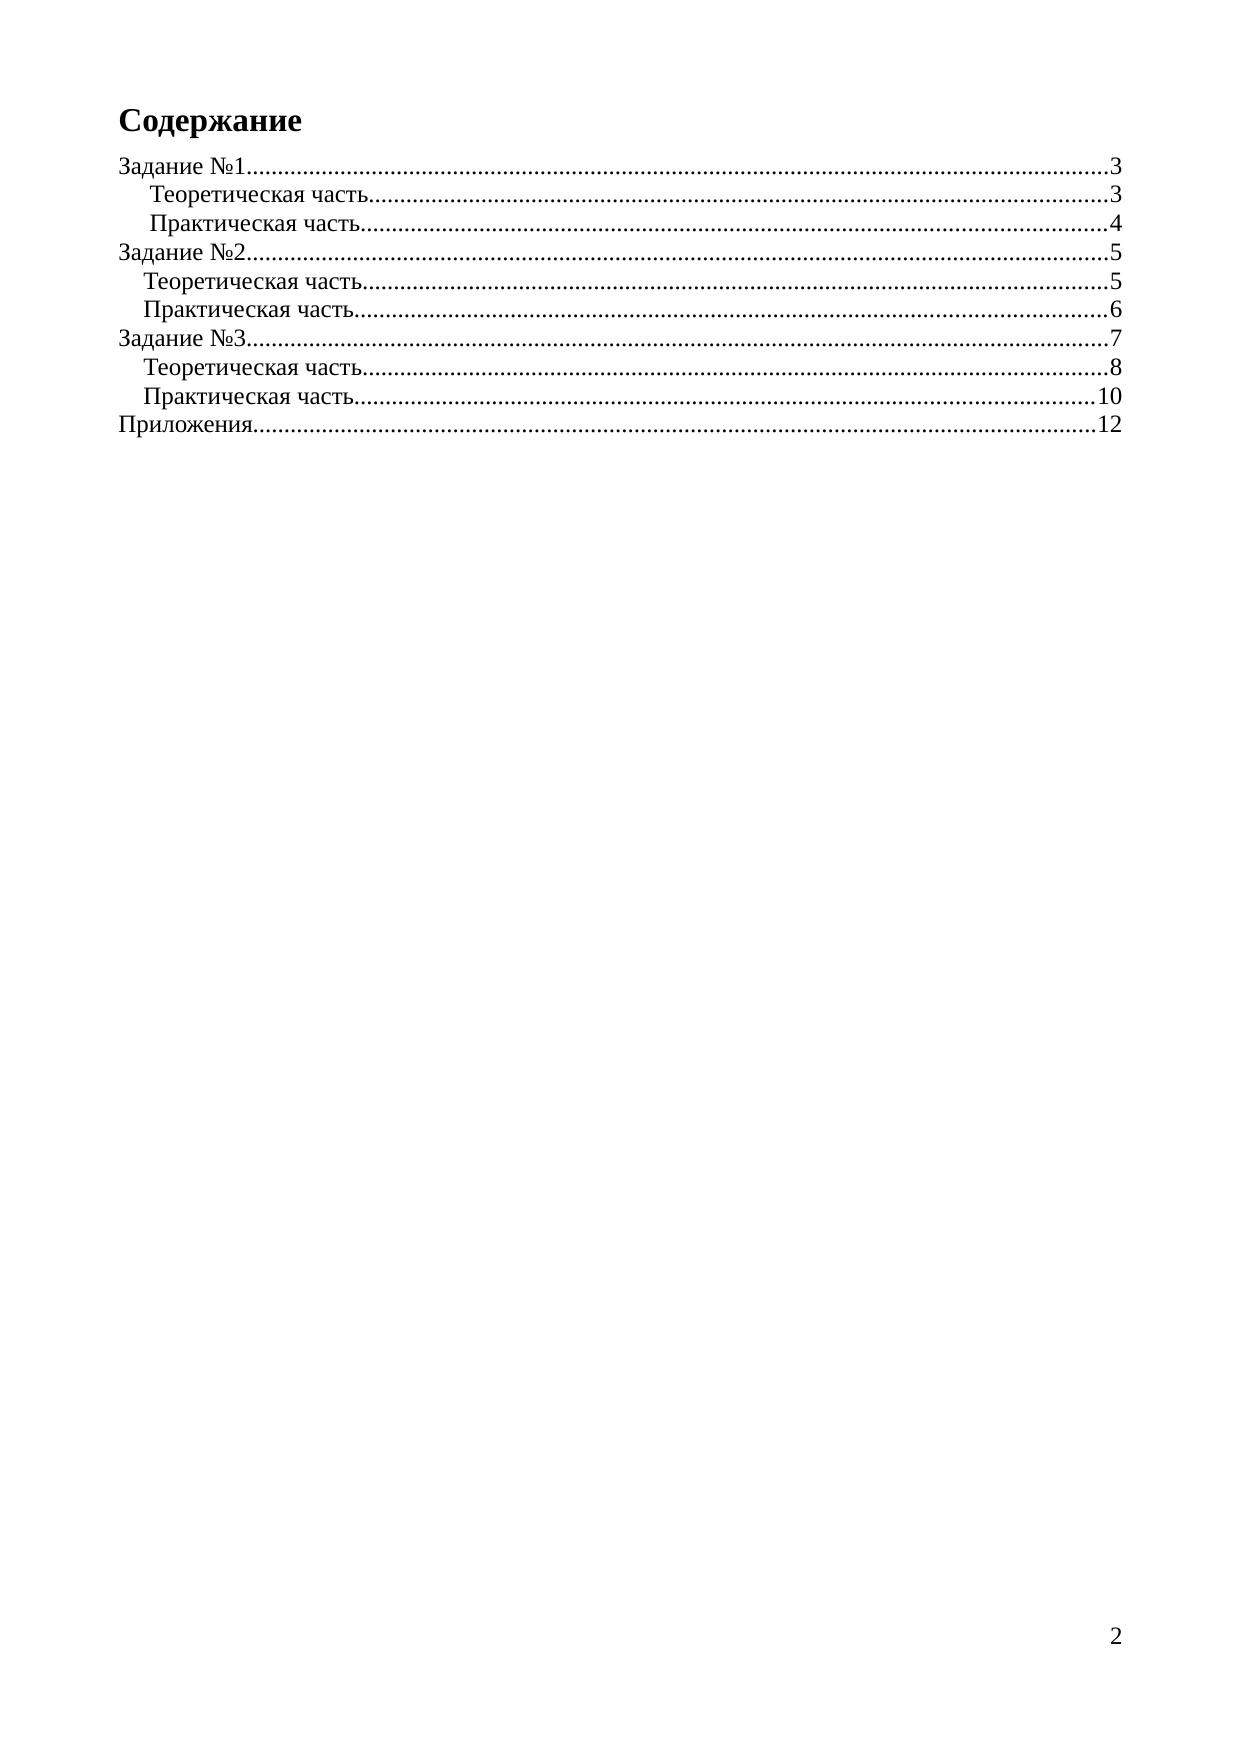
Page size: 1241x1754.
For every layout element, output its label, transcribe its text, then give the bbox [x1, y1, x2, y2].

text Теоретическая часть 3 [118, 179, 1122, 208]
text Практическая часть 6 [118, 294, 1122, 323]
text Задание №1 3 [118, 151, 1122, 179]
text Теоретическая часть 8 [118, 352, 1122, 381]
text Практическая часть 10 [118, 381, 1122, 409]
text Теоретическая часть 5 [118, 266, 1122, 294]
text Приложения 12 [118, 409, 1122, 438]
text Содержание [118, 100, 1122, 138]
text Практическая часть 4 [118, 208, 1122, 237]
text Задание №2 5 [118, 237, 1122, 266]
text Задание №3 7 [118, 323, 1122, 352]
